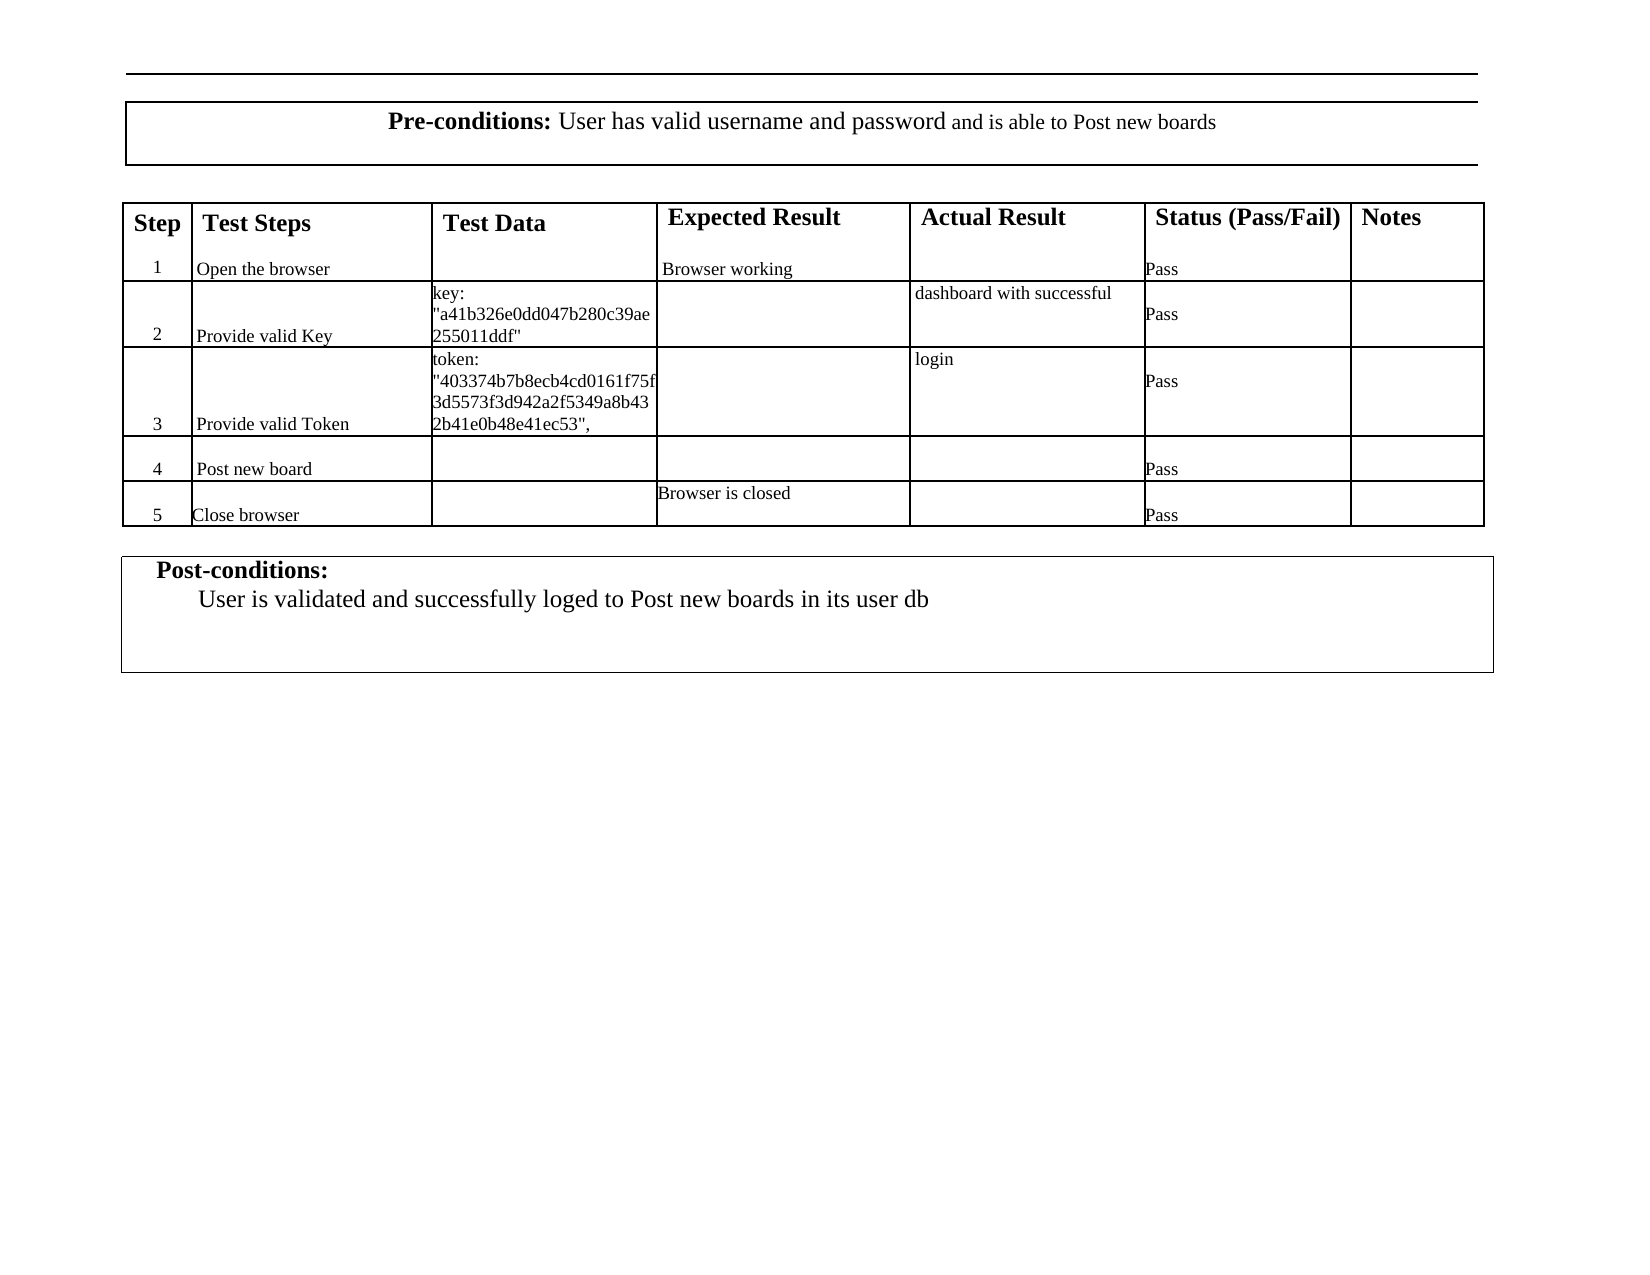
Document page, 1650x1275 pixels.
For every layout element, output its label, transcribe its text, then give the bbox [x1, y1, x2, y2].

table_header Expected Result [658, 204, 909, 236]
table_header Status (Pass/Fail) [1146, 204, 1350, 236]
table_cell [1352, 482, 1483, 525]
table_cell Open the browser [193, 236, 431, 279]
table_cell [911, 482, 1144, 525]
table_header Step [124, 204, 191, 236]
table_cell Browser working [658, 236, 909, 279]
table_cell Close browser [193, 482, 431, 525]
table_cell Provide valid Token [193, 348, 431, 434]
table_header [126, 75, 808, 101]
table_cell [658, 348, 909, 434]
table_cell [433, 236, 656, 279]
table_cell [1352, 348, 1483, 434]
table_cell [911, 236, 1144, 279]
table_cell 2 [124, 282, 191, 346]
table_cell [127, 135, 1478, 164]
table_cell [658, 437, 909, 480]
table_cell [911, 437, 1144, 480]
table_cell [1352, 437, 1483, 480]
table_header Notes [1352, 204, 1483, 236]
table_cell [433, 437, 656, 480]
table_cell 4 [124, 437, 191, 480]
table_header Test Data [433, 204, 656, 236]
table_cell Pre-conditions: User has valid username and password and is able to Post new boards [127, 103, 1478, 134]
table_cell 3 [124, 348, 191, 434]
table_cell Browser is closed [658, 482, 909, 525]
table_header Test Steps [193, 204, 431, 236]
table_cell dashboard with successful [911, 282, 1144, 346]
text User is validated and successfully loged to Post new boards in its user db [123, 584, 1493, 612]
table_cell 5 [124, 482, 191, 525]
table_cell token: "403374b7b8ecb4cd0161f75f3d5573f3d942a2f5349a8b432b41e0b48e41ec53", [433, 348, 656, 434]
table_cell [433, 482, 656, 525]
table_cell Pass [1146, 482, 1350, 525]
table_cell Post new board [193, 437, 431, 480]
table_header Actual Result [911, 204, 1144, 236]
table_cell Pass [1146, 348, 1350, 434]
table_cell [1352, 282, 1483, 346]
table_cell key: "a41b326e0dd047b280c39ae255011ddf" [433, 282, 656, 346]
table_cell [1352, 236, 1483, 279]
table_header [809, 75, 1478, 101]
table_cell login [911, 348, 1144, 434]
table_cell Pass [1146, 282, 1350, 346]
table_cell Pass [1146, 236, 1350, 279]
text Post-conditions: [156, 557, 1493, 584]
table_cell [658, 282, 909, 346]
table_cell Pass [1146, 437, 1350, 480]
table_cell Provide valid Key [193, 282, 431, 346]
table_cell 1 [124, 236, 191, 279]
